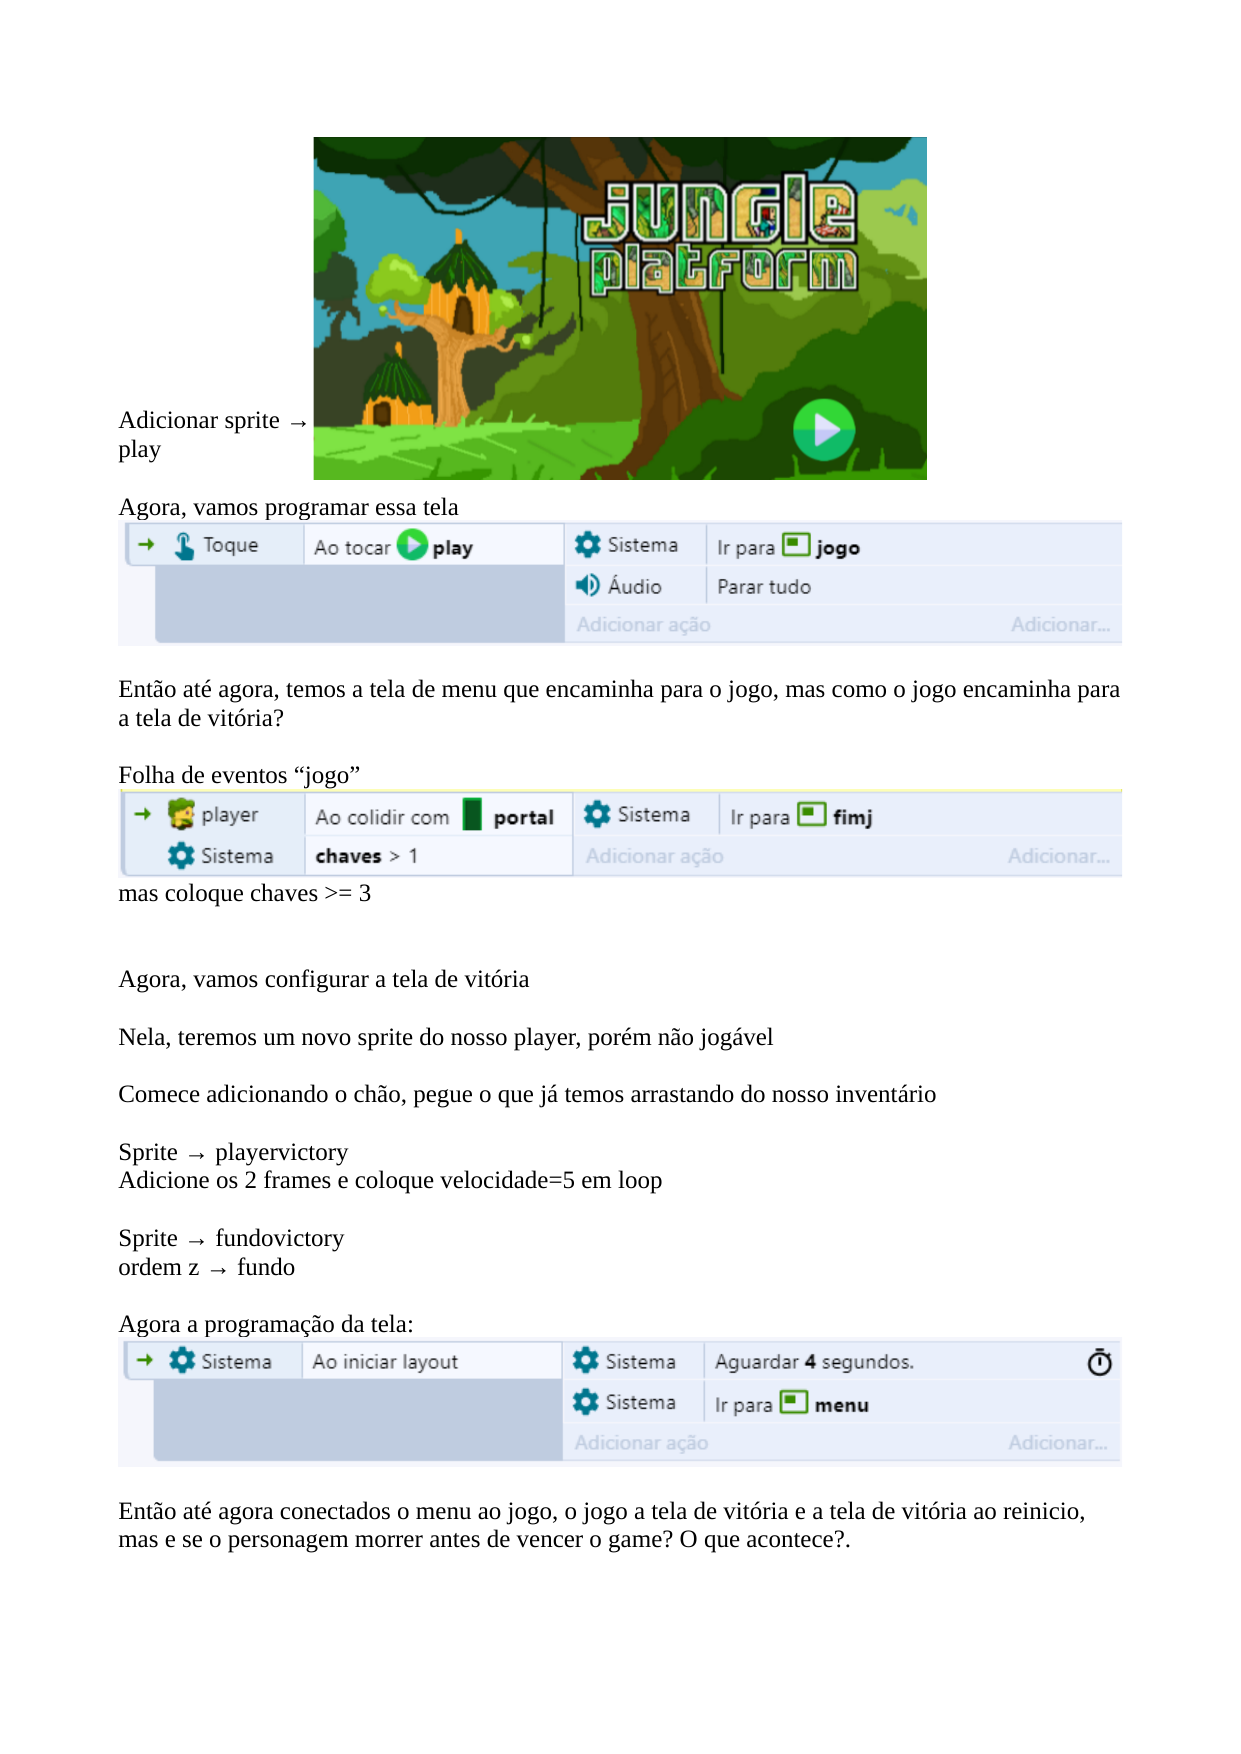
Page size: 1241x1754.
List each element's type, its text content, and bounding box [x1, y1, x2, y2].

text Sprite → playervictory [118, 1137, 1122, 1165]
picture [118, 789, 1123, 878]
text Nela, teremos um novo sprite do nosso player, porém não jogável [118, 1022, 1122, 1050]
text Agora, vamos configurar a tela de vitória [118, 964, 1122, 993]
text mas coloque chaves >= 3 [118, 878, 1122, 907]
text Então até agora, temos a tela de menu que encaminha para o jogo, mas como o jogo encaminha para a tela de vitória? [118, 674, 1122, 732]
text ordem z → fundo [118, 1252, 1122, 1280]
text [927, 406, 1122, 463]
text Agora a programação da tela: [118, 1309, 1122, 1337]
text Adicione os 2 frames e coloque velocidade=5 em loop [118, 1165, 1122, 1194]
picture [313, 137, 927, 480]
text Então até agora conectados o menu ao jogo, o jogo a tela de vitória e a tela de vitória ao reinicio, mas e se o personagem morrer antes de vencer o game? O que acontece?. [118, 1496, 1122, 1553]
text Sprite → fundovictory [118, 1223, 1122, 1252]
text Folha de eventos “jogo” [118, 761, 1122, 789]
picture [118, 520, 1123, 646]
text Comece adicionando o chão, pegue o que já temos arrastando do nosso inventário [118, 1079, 1122, 1108]
text Adicionar sprite → play [118, 406, 313, 463]
picture [118, 1337, 1123, 1467]
text Agora, vamos programar essa tela [118, 492, 1122, 520]
